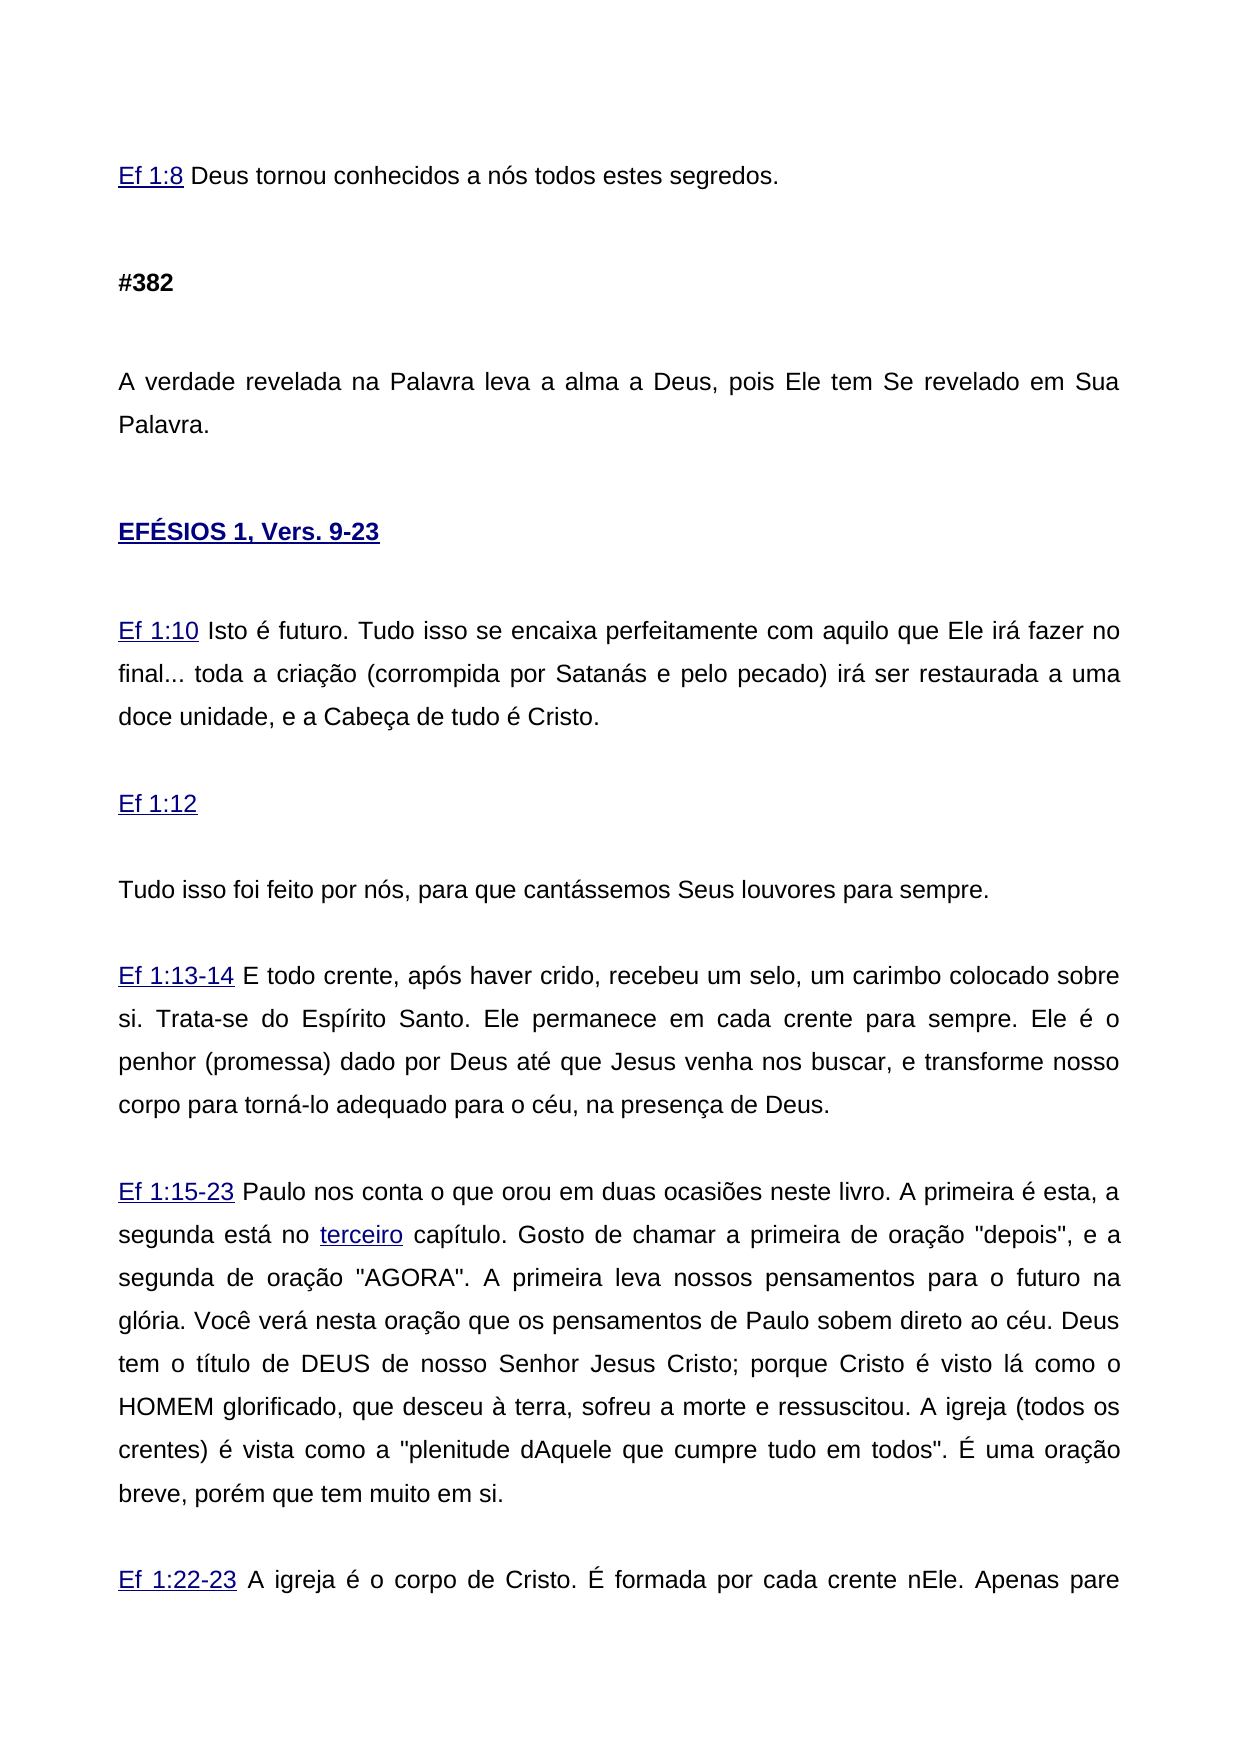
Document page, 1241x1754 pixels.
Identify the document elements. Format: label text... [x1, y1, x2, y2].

subtitle EFÉSIOS 1, Vers. 9-23 [118, 517, 1122, 546]
text Ef 1:12 [118, 788, 1122, 817]
text Ef 1:15-23 Paulo nos conta o que orou em duas ocasiões neste livro. A primeira é esta, a segunda está no terceiro capítulo. Gosto de chamar a primeira de oração "depois", e a segunda de oração "AGORA". A primeira leva nossos pensamentos para o futuro na glória. Você verá nesta oração que os pensamentos de Paulo sobem direto ao céu. Deus tem o título de DEUS de nosso Senhor Jesus Cristo; porque Cristo é visto lá como o HOMEM glorificado, que desceu à terra, sofreu a morte e ressuscitou. A igreja (todos os crentes) é vista como a "plenitude dAquele que cumpre tudo em todos". É uma oração breve, porém que tem muito em si. [118, 1177, 1122, 1507]
text A verdade revelada na Palavra leva a alma a Deus, pois Ele tem Se revelado em Sua Palavra. [118, 367, 1122, 439]
subtitle #382 [118, 268, 1122, 297]
text Ef 1:22-23 A igreja é o corpo de Cristo. É formada por cada crente nEle. Apenas pare [118, 1565, 1122, 1593]
text Ef 1:10 Isto é futuro. Tudo isso se encaixa perfeitamente com aquilo que Ele irá fazer no final... toda a criação (corrompida por Satanás e pelo pecado) irá ser restaurada a uma doce unidade, e a Cabeça de tudo é Cristo. [118, 616, 1122, 731]
text Ef 1:8 Deus tornou conhecidos a nós todos estes segredos. [118, 161, 1122, 190]
text Ef 1:13-14 E todo crente, após haver crido, recebeu um selo, um carimbo colocado sobre si. Trata-se do Espírito Santo. Ele permanece em cada crente para sempre. Ele é o penhor (promessa) dado por Deus até que Jesus venha nos buscar, e transforme nosso corpo para torná-lo adequado para o céu, na presença de Deus. [118, 961, 1122, 1119]
text Tudo isso foi feito por nós, para que cantássemos Seus louvores para sempre. [118, 875, 1122, 903]
